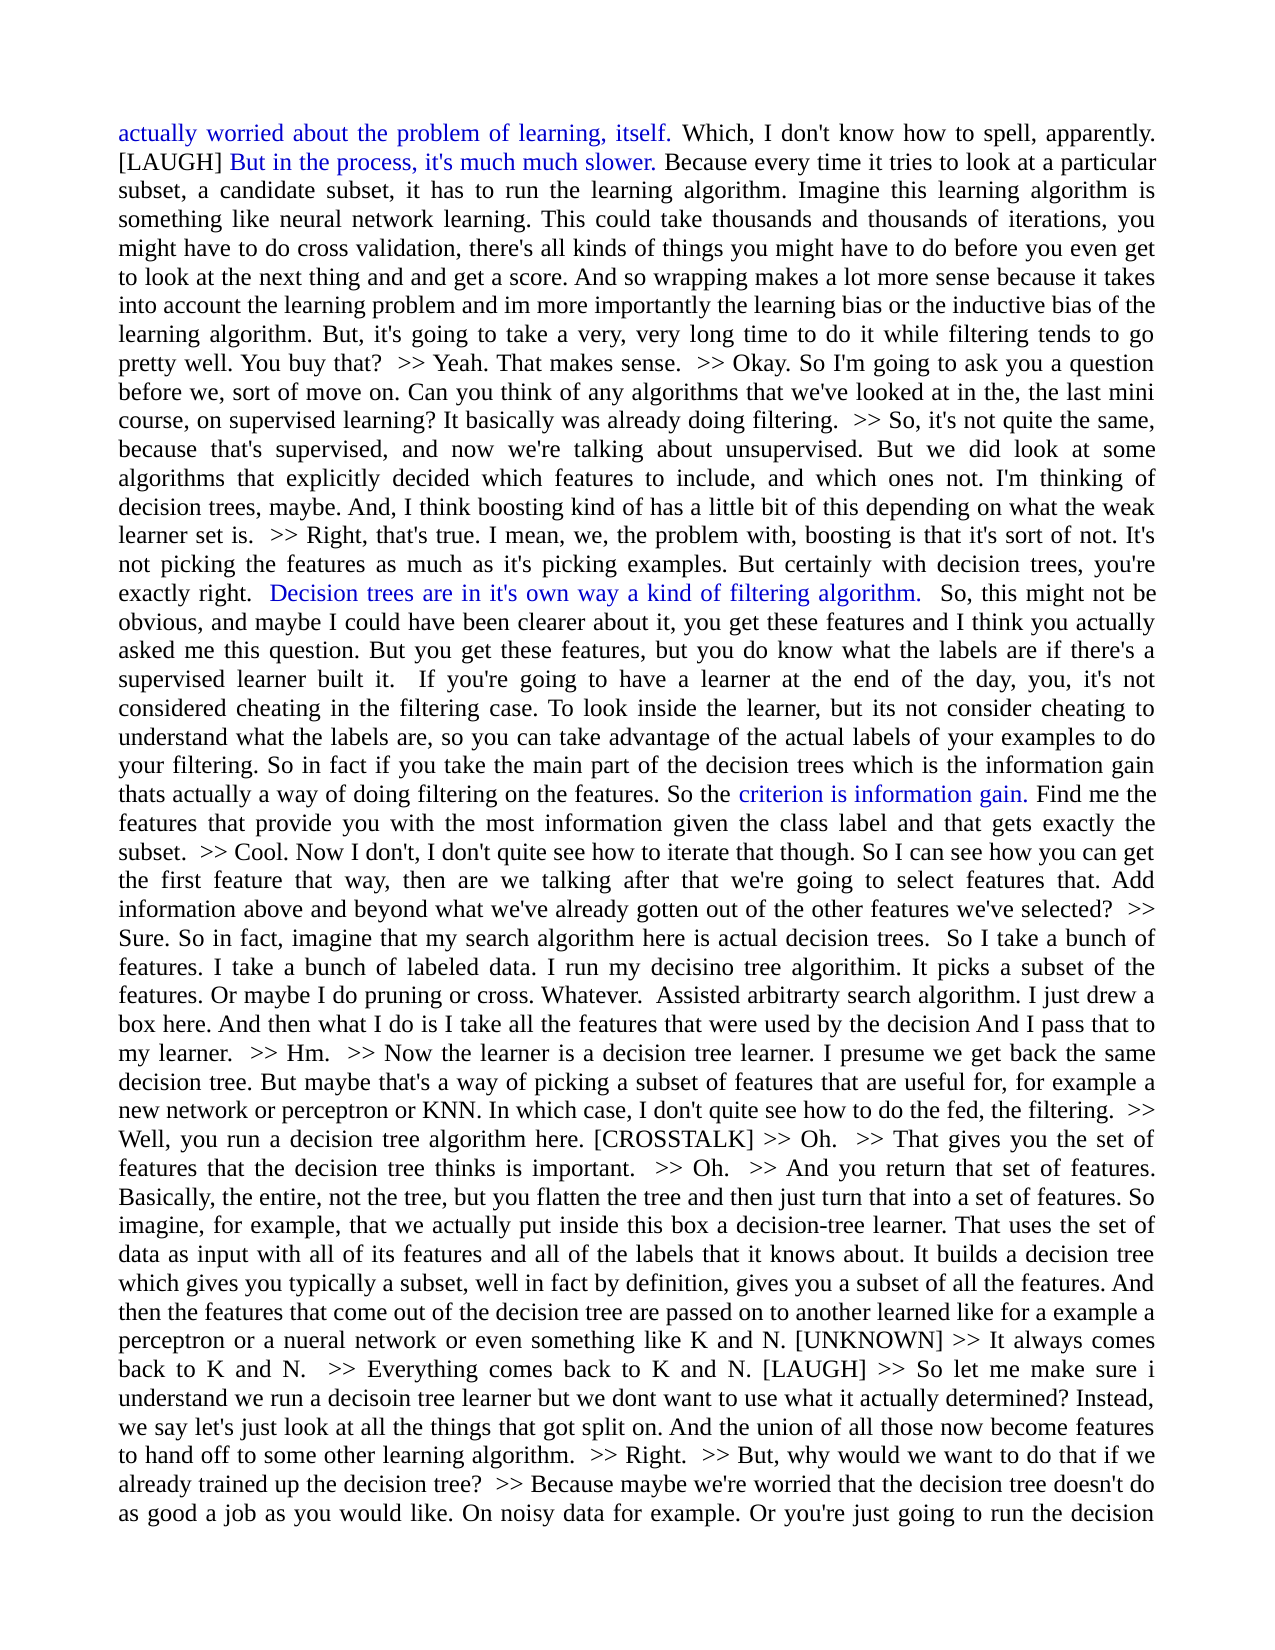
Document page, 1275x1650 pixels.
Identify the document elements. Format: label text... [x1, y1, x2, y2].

text actually worried about the problem of learning, itself. Which, I don't know how to spell, apparently. [LAUGH] But in the process, it's much much slower. Because every time it tries to look at a particular subset, a candidate subset, it has to run the learning algorithm. Imagine this learning algorithm is something like neural network learning. This could take thousands and thousands of iterations, you might have to do cross validation, there's all kinds of things you might have to do before you even get to look at the next thing and and get a score. And so wrapping makes a lot more sense because it takes into account the learning problem and im more importantly the learning bias or the inductive bias of the learning algorithm. But, it's going to take a very, very long time to do it while filtering tends to go pretty well. You buy that? >> Yeah. That makes sense. >> Okay. So I'm going to ask you a question before we, sort of move on. Can you think of any algorithms that we've looked at in the, the last mini course, on supervised learning? It basically was already doing filtering. >> So, it's not quite the same, because that's supervised, and now we're talking about unsupervised. But we did look at some algorithms that explicitly decided which features to include, and which ones not. I'm thinking of decision trees, maybe. And, I think boosting kind of has a little bit of this depending on what the weak learner set is. >> Right, that's true. I mean, we, the problem with, boosting is that it's sort of not. It's not picking the features as much as it's picking examples. But certainly with decision trees, you're exactly right. Decision trees are in it's own way a kind of filtering algorithm. So, this might not be obvious, and maybe I could have been clearer about it, you get these features and I think you actually asked me this question. But you get these features, but you do know what the labels are if there's a supervised learner built it. If you're going to have a learner at the end of the day, you, it's not considered cheating in the filtering case. To look inside the learner, but its not consider cheating to understand what the labels are, so you can take advantage of the actual labels of your examples to do your filtering. So in fact if you take the main part of the decision trees which is the information gain thats actually a way of doing filtering on the features. So the criterion is information gain. Find me the features that provide you with the most information given the class label and that gets exactly the subset. >> Cool. Now I don't, I don't quite see how to iterate that though. So I can see how you can get the first feature that way, then are we talking after that we're going to select features that. Add information above and beyond what we've already gotten out of the other features we've selected? >> Sure. So in fact, imagine that my search algorithm here is actual decision trees. So I take a bunch of features. I take a bunch of labeled data. I run my decisino tree algorithim. It picks a subset of the features. Or maybe I do pruning or cross. Whatever. Assisted arbitrarty search algorithm. I just drew a box here. And then what I do is I take all the features that were used by the decision And I pass that to my learner. >> Hm. >> Now the learner is a decision tree learner. I presume we get back the same decision tree. But maybe that's a way of picking a subset of features that are useful for, for example a new network or perceptron or KNN. In which case, I don't quite see how to do the fed, the filtering. >> Well, you run a decision tree algorithm here. [CROSSTALK] >> Oh. >> That gives you the set of features that the decision tree thinks is important. >> Oh. >> And you return that set of features. Basically, the entire, not the tree, but you flatten the tree and then just turn that into a set of features. So imagine, for example, that we actually put inside this box a decision-tree learner. That uses the set of data as input with all of its features and all of the labels that it knows about. It builds a decision tree which gives you typically a subset, well in fact by definition, gives you a subset of all the features. And then the features that come out of the decision tree are passed on to another learned like for a example a perceptron or a nueral network or even something like K and N. [UNKNOWN] >> It always comes back to K and N. >> Everything comes back to K and N. [LAUGH] >> So let me make sure i understand we run a decisoin tree learner but we dont want to use what it actually determined? Instead, we say let's just look at all the things that got split on. And the union of all those now become features to hand off to some other learning algorithm. >> Right. >> But, why would we want to do that if we already trained up the decision tree? >> Because maybe we're worried that the decision tree doesn't do as good a job as you would like. On noisy data for example. Or you're just going to run the decision [118, 118, 1157, 1527]
